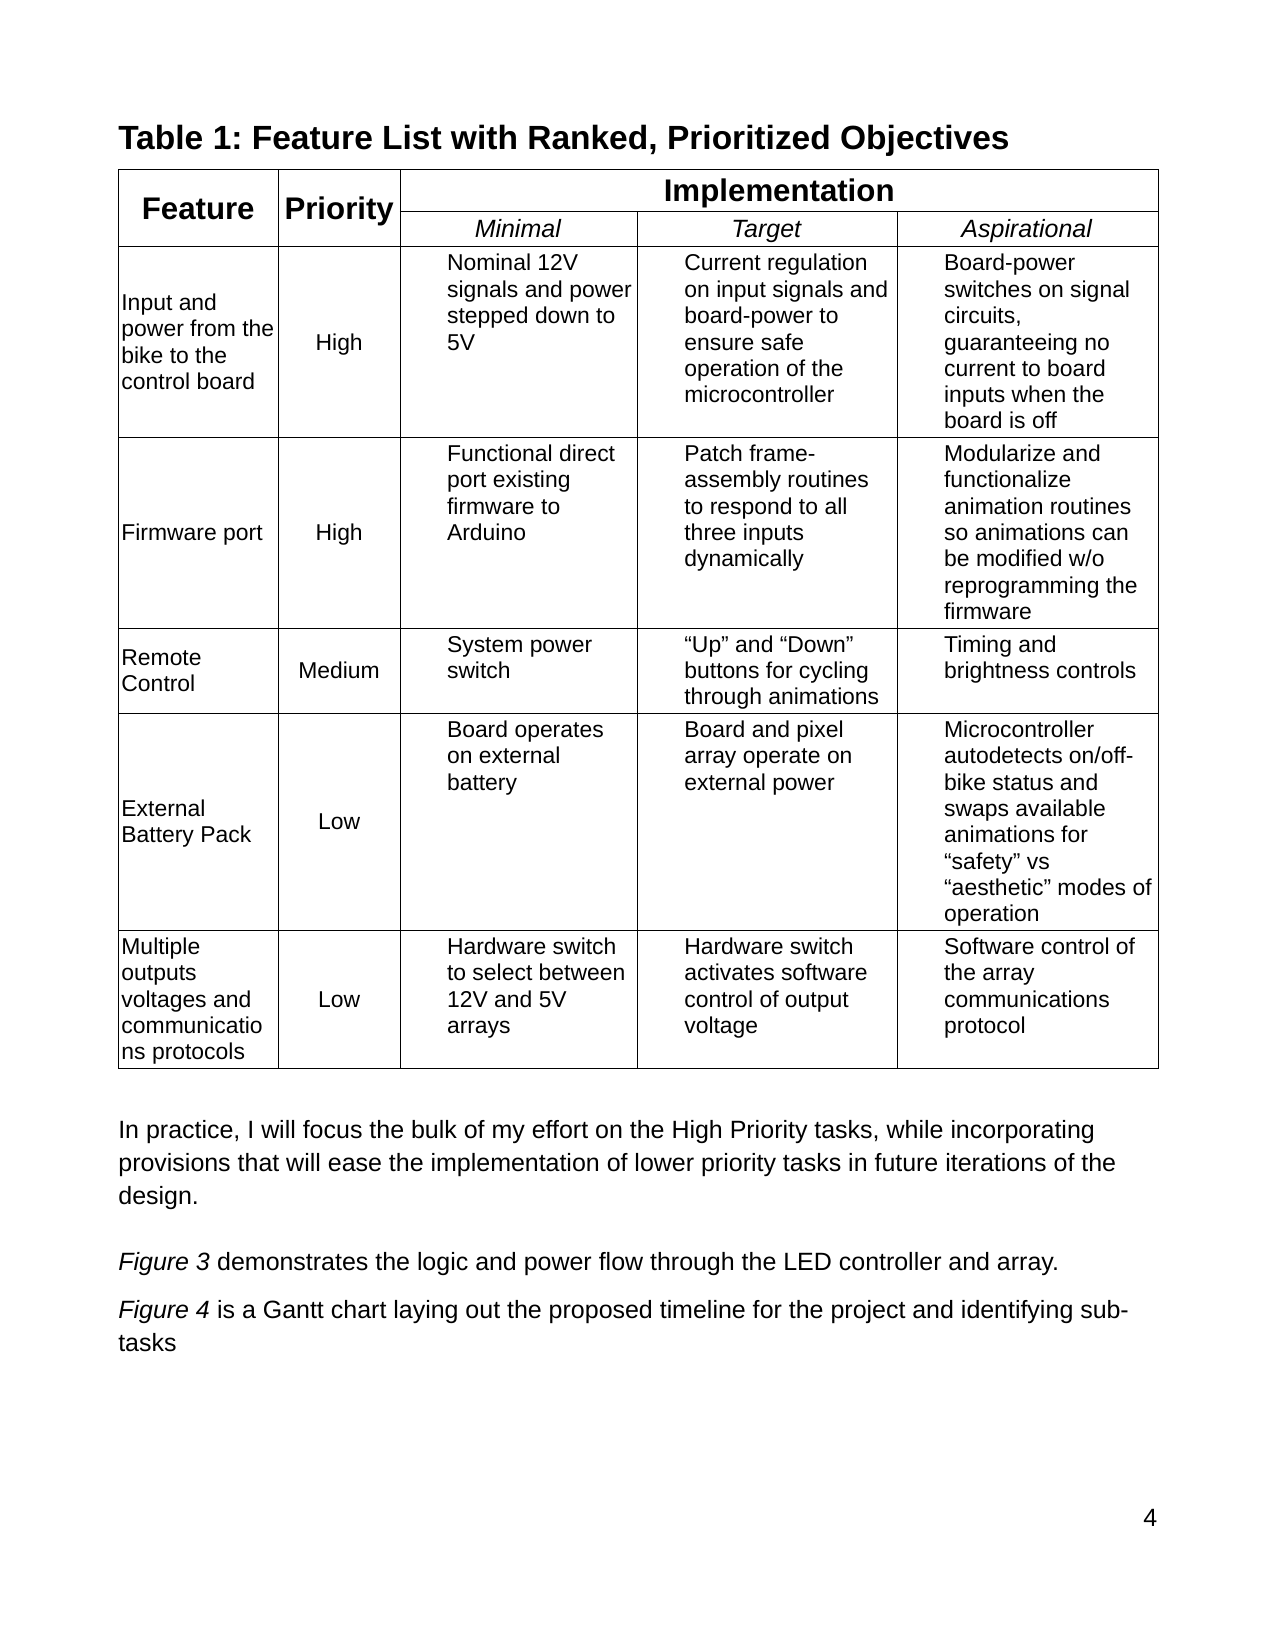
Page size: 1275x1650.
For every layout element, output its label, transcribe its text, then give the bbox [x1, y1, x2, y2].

table_header Priority [279, 170, 400, 246]
table_cell External Battery Pack [119, 714, 278, 930]
table_cell Nominal 12V signals and power stepped down to 5V [401, 247, 637, 437]
table_cell Timing and brightness controls [898, 629, 1158, 713]
table_header Implementation [401, 170, 1158, 211]
table_cell Low [279, 931, 400, 1068]
table_cell Hardware switch to select between 12V and 5V arrays [401, 931, 637, 1068]
table_cell Target [638, 212, 897, 246]
table_cell Board and pixel array operate on external power [638, 714, 897, 930]
table_cell “Up” and “Down” buttons for cycling through animations [638, 629, 897, 713]
table_cell High [279, 438, 400, 627]
text Figure 4 is a Gantt chart laying out the proposed timeline for the project and identifying sub-tasks [118, 1295, 1157, 1357]
table_cell Functional direct port existing firmware to Arduino [401, 438, 637, 627]
table_cell Patch frame-assembly routines to respond to all three inputs dynamically [638, 438, 897, 627]
subtitle Table 1: Feature List with Ranked, Prioritized Objectives [118, 118, 1157, 157]
table_cell Aspirational [898, 212, 1158, 246]
table_cell Modularize and functionalize animation routines so animations can be modified w/o reprogramming the firmware [898, 438, 1158, 627]
table_header Feature [119, 170, 278, 246]
table_cell Software control of the array communications protocol [898, 931, 1158, 1068]
table_cell High [279, 247, 400, 437]
table_cell Minimal [401, 212, 637, 246]
table_cell System power switch [401, 629, 637, 713]
table_cell Microcontroller autodetects on/off-bike status and swaps available animations for “safety” vs “aesthetic” modes of operation [898, 714, 1158, 930]
table_cell Current regulation on input signals and board-power to ensure safe operation of the microcontroller [638, 247, 897, 437]
table_cell Low [279, 714, 400, 930]
table_cell Multiple outputs voltages and communications protocols [119, 931, 278, 1068]
table_cell Firmware port [119, 438, 278, 627]
table_cell Medium [279, 629, 400, 713]
table_cell Hardware switch activates software control of output voltage [638, 931, 897, 1068]
table_cell Board operates on external battery [401, 714, 637, 930]
text In practice, I will focus the bulk of my effort on the High Priority tasks, while incorporating provisions that will ease the implementation of lower priority tasks in future iterations of the design. Figure 3 demonstrates the logic and power flow through the LED controller and array. [118, 1115, 1157, 1276]
table_cell Board-power switches on signal circuits, guaranteeing no current to board inputs when the board is off [898, 247, 1158, 437]
table_cell Remote Control [119, 629, 278, 713]
table_cell Input and power from the bike to the control board [119, 247, 278, 437]
